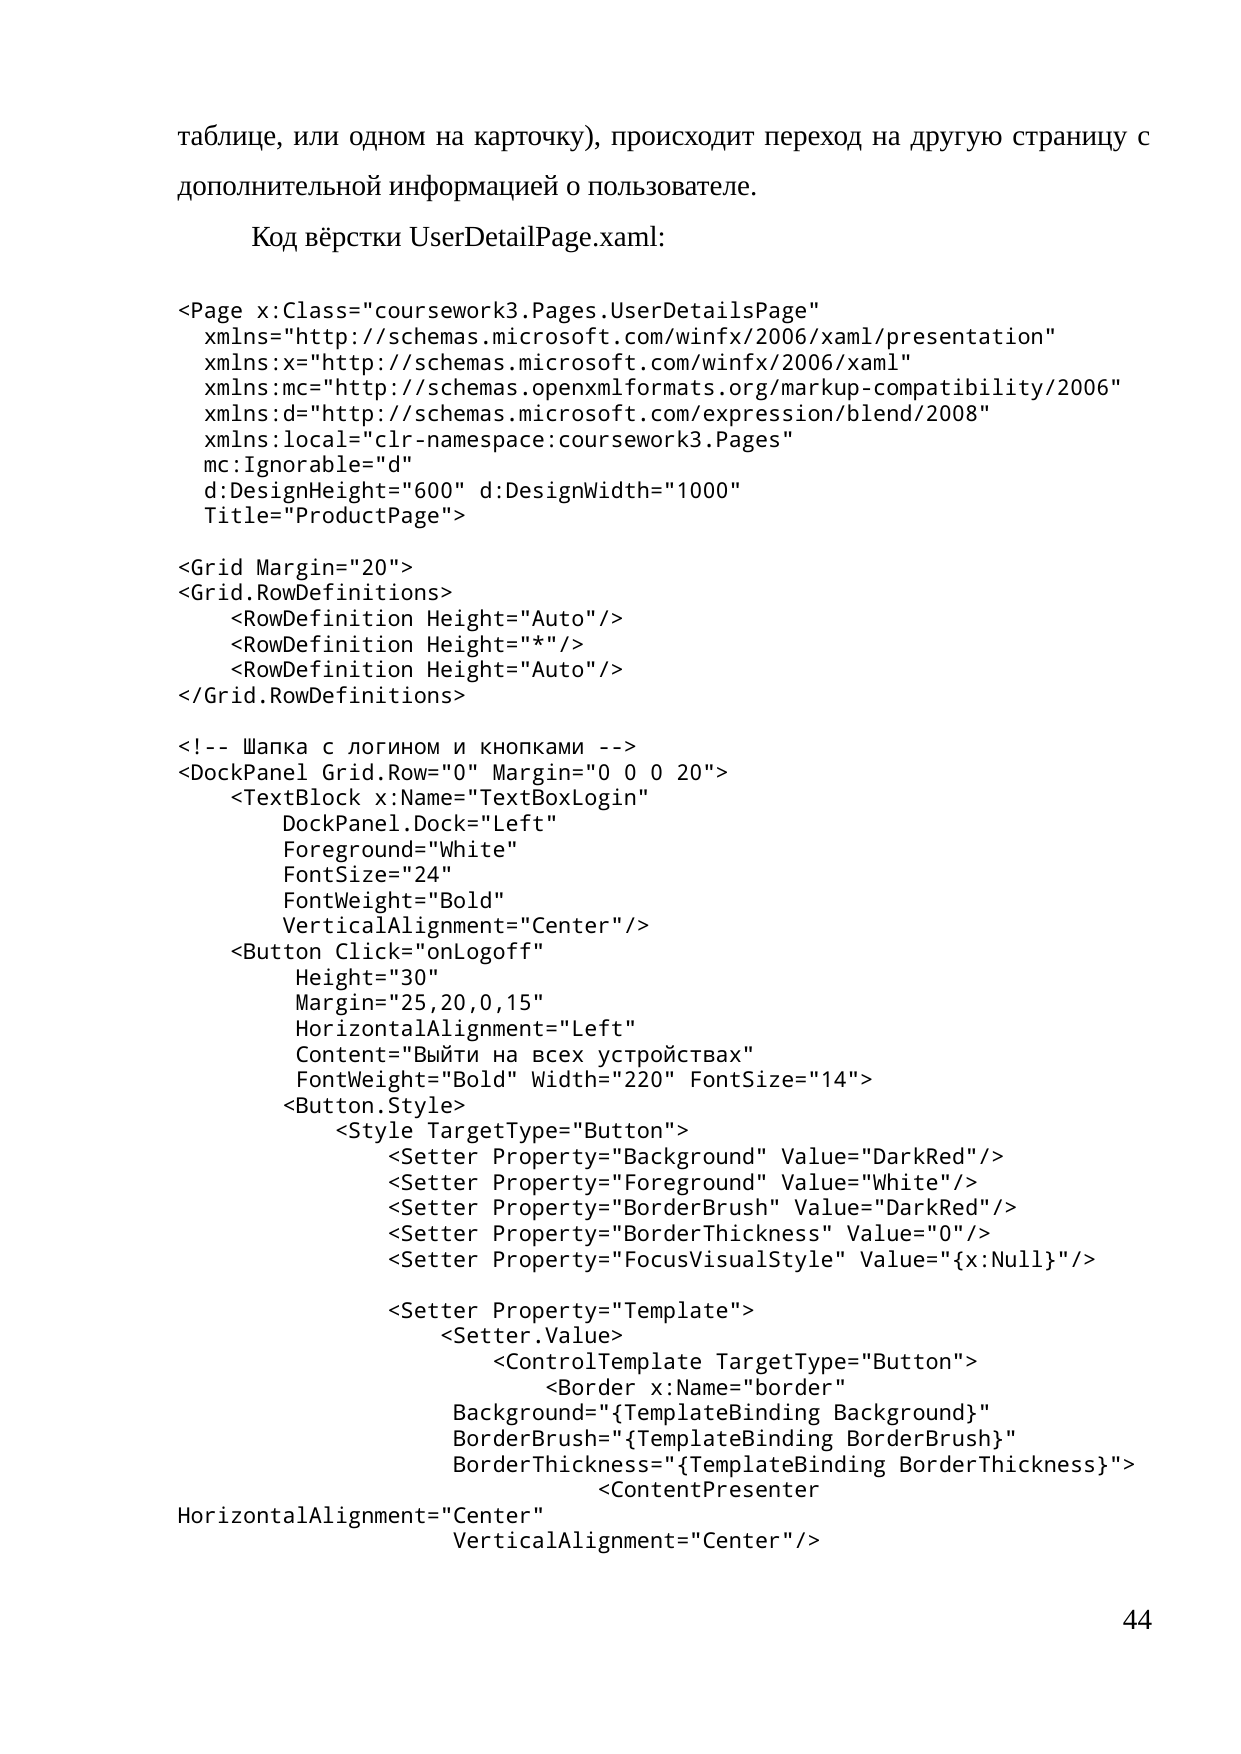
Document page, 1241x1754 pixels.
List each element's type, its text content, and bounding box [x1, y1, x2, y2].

text <Style TargetType="Button"> [177, 1118, 1152, 1144]
text xmlns="http://schemas.microsoft.com/winfx/2006/xaml/presentation" [177, 324, 1152, 350]
text Background="{TemplateBinding Background}" [177, 1400, 1152, 1426]
text mc:Ignorable="d" [177, 452, 1152, 478]
text <TextBlock x:Name="TextBoxLogin" [177, 785, 1152, 811]
text Foreground="White" [177, 837, 1152, 862]
text <Setter.Value> [177, 1323, 1152, 1349]
text VerticalAlignment="Center"/> [177, 913, 1152, 939]
text VerticalAlignment="Center"/> [177, 1528, 1152, 1554]
text <Setter Property="FocusVisualStyle" Value="{x:Null}"/> [177, 1247, 1152, 1272]
text xmlns:d="http://schemas.microsoft.com/expression/blend/2008" [177, 401, 1152, 427]
text FontSize="24" [177, 862, 1152, 888]
text <Page x:Class="coursework3.Pages.UserDetailsPage" [177, 298, 1152, 324]
text FontWeight="Bold" [177, 888, 1152, 913]
text Код вёрстки UserDetailPage.xaml: [177, 219, 1152, 252]
text <Setter Property="BorderThickness" Value="0"/> [177, 1221, 1152, 1247]
text d:DesignHeight="600" d:DesignWidth="1000" [177, 478, 1152, 503]
text <RowDefinition Height="Auto"/> [177, 657, 1152, 683]
text Height="30" [177, 965, 1152, 990]
text </Grid.RowDefinitions> [177, 683, 1152, 708]
text <Setter Property="Foreground" Value="White"/> [177, 1170, 1152, 1195]
text <RowDefinition Height="Auto"/> [177, 606, 1152, 632]
text Margin="25,20,0,15" [177, 990, 1152, 1016]
text <Setter Property="Background" Value="DarkRed"/> [177, 1144, 1152, 1170]
text FontWeight="Bold" Width="220" FontSize="14"> [177, 1067, 1152, 1093]
text <Setter Property="BorderBrush" Value="DarkRed"/> [177, 1195, 1152, 1221]
text xmlns:mc="http://schemas.openxmlformats.org/markup-compatibility/2006" [177, 375, 1152, 401]
text <RowDefinition Height="*"/> [177, 632, 1152, 657]
text Title="ProductPage"> [177, 503, 1152, 529]
text <Grid.RowDefinitions> [177, 580, 1152, 606]
text <Button Click="onLogoff" [177, 939, 1152, 965]
text <Button.Style> [177, 1093, 1152, 1118]
text xmlns:x="http://schemas.microsoft.com/winfx/2006/xaml" [177, 350, 1152, 375]
text BorderThickness="{TemplateBinding BorderThickness}"> [177, 1452, 1152, 1477]
text BorderBrush="{TemplateBinding BorderBrush}" [177, 1426, 1152, 1452]
text таблице, или одном на карточку), происходит переход на другую страницу с дополнительной информацией о пользователе. [177, 118, 1152, 202]
text <Grid Margin="20"> [177, 555, 1152, 580]
text DockPanel.Dock="Left" [177, 811, 1152, 837]
text <Setter Property="Template"> [177, 1298, 1152, 1323]
text Content="Выйти на всех устройствах" [177, 1042, 1152, 1067]
text xmlns:local="clr-namespace:coursework3.Pages" [177, 427, 1152, 452]
text <Border x:Name="border" [177, 1375, 1152, 1400]
text <ControlTemplate TargetType="Button"> [177, 1349, 1152, 1375]
text HorizontalAlignment="Left" [177, 1016, 1152, 1042]
text <DockPanel Grid.Row="0" Margin="0 0 0 20"> [177, 760, 1152, 785]
text <ContentPresenter HorizontalAlignment="Center" [177, 1477, 1152, 1528]
text <!-- Шапка с логином и кнопками --> [177, 734, 1152, 760]
